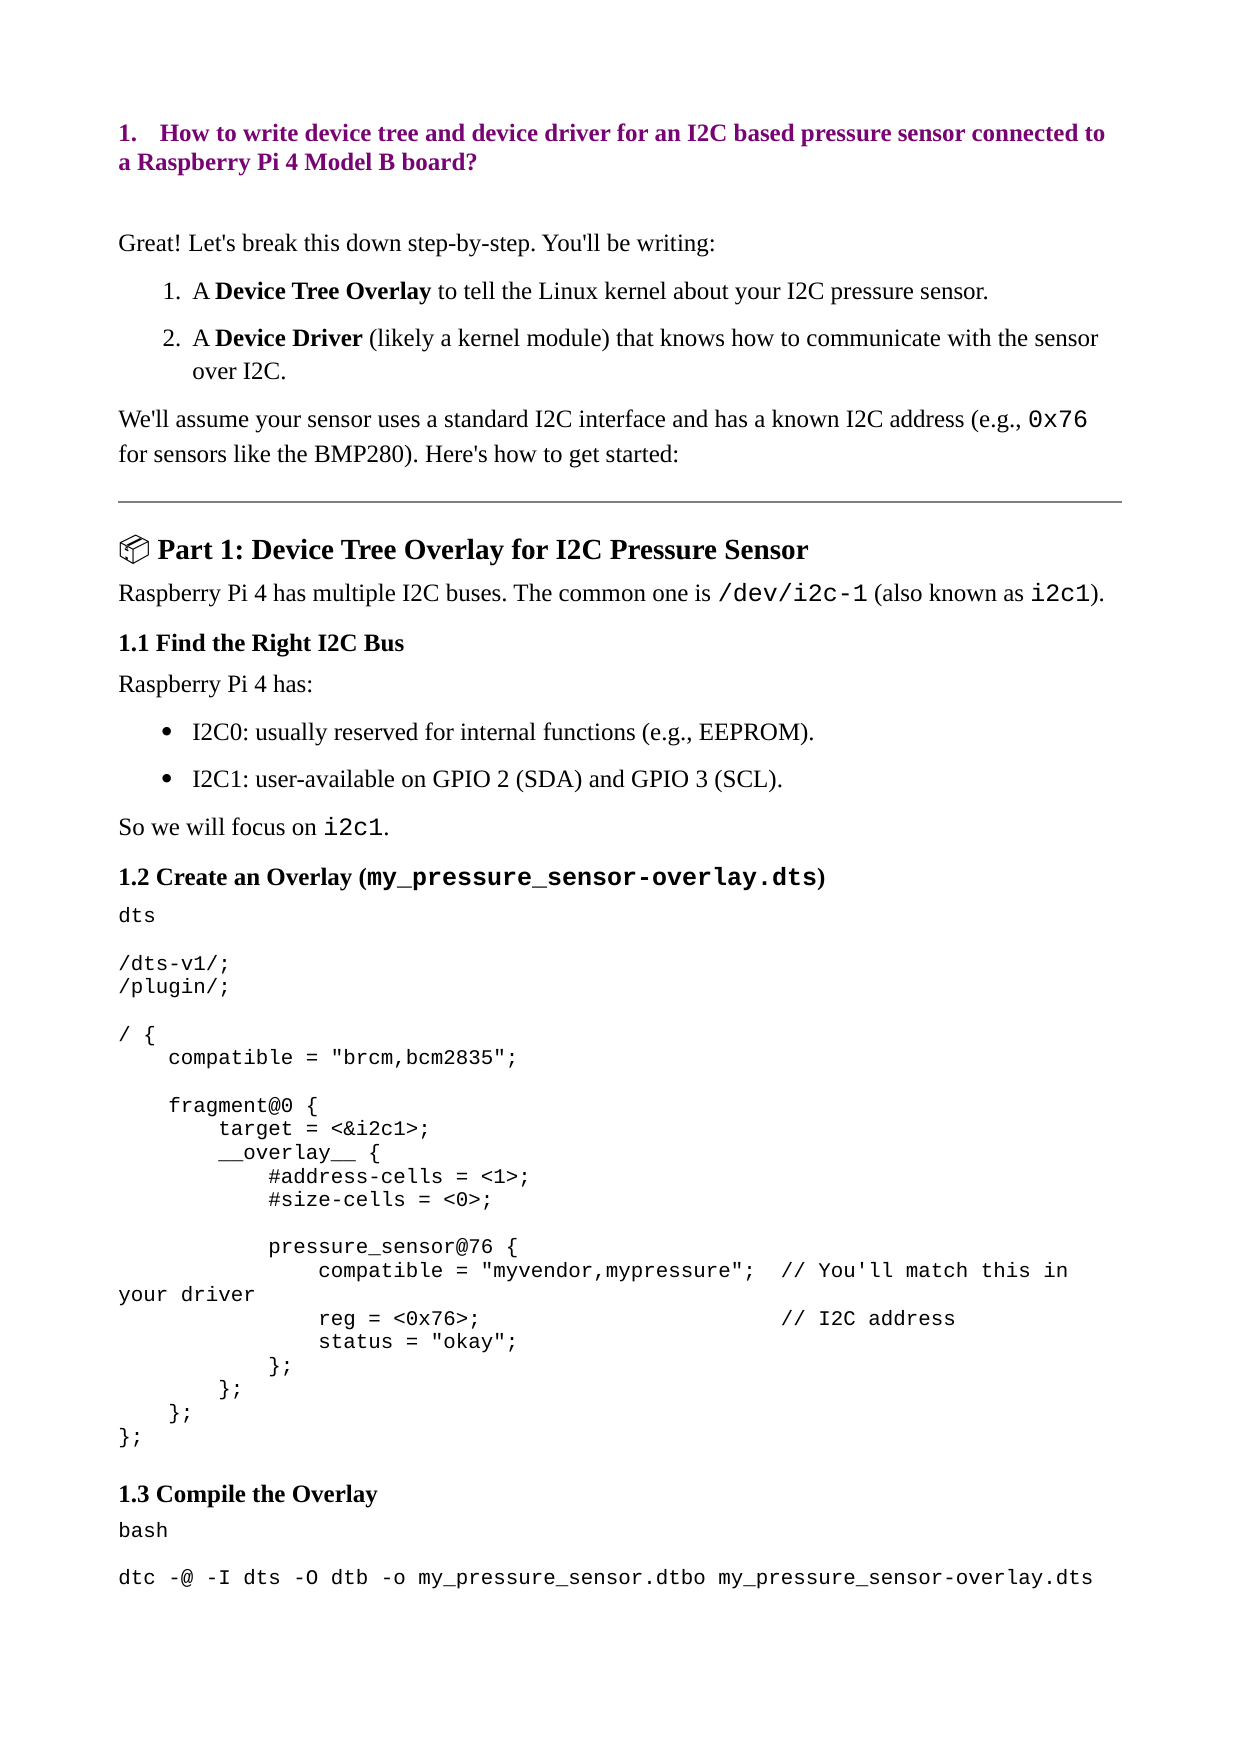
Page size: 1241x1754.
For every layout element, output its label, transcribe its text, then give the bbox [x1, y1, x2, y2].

text compatible = "myvendor,mypressure"; // You'll match this in your driver [118, 1260, 1122, 1307]
text compatible = "brcm,bcm2835"; [118, 1047, 1122, 1071]
text target = <&i2c1>; [118, 1118, 1122, 1142]
text /plugin/; [118, 976, 1122, 1000]
list A Device Tree Overlay to tell the Linux kernel about your I2C pressure sensor. [162, 276, 1122, 304]
text Great! Let's break this down step-by-step. You'll be writing: [118, 228, 1122, 257]
text dtc -@ -I dts -O dtb -o my_pressure_sensor.dtbo my_pressure_sensor-overlay.dts [118, 1567, 1122, 1591]
subtitle 1.1 Find the Right I2C Bus [118, 628, 1122, 657]
text }; [118, 1426, 1122, 1449]
text Raspberry Pi 4 has multiple I2C buses. The common one is /dev/i2c-1 (also known as i2c1). [118, 578, 1122, 609]
text We'll assume your sensor uses a standard I2C interface and has a known I2C address (e.g., 0x76 for sensors like the BMP280). Here's how to get started: [118, 404, 1122, 468]
list I2C1: user-available on GPIO 2 (SDA) and GPIO 3 (SCL). [162, 764, 1122, 793]
text }; [118, 1402, 1122, 1426]
text bash [118, 1520, 1122, 1544]
text So we will focus on i2c1. [118, 812, 1122, 843]
list How to write device tree and device driver for an I2C based pressure sensor connected to a Raspberry Pi 4 Model B board? [118, 118, 1122, 176]
list I2C0: usually reserved for internal functions (e.g., EEPROM). [162, 717, 1122, 746]
text / { [118, 1024, 1122, 1047]
subtitle 1.3 Compile the Overlay [118, 1479, 1122, 1508]
text status = "okay"; [118, 1331, 1122, 1355]
subtitle 📦 Part 1: Device Tree Overlay for I2C Pressure Sensor [118, 532, 1122, 566]
text fragment@0 { [118, 1095, 1122, 1118]
text #address-cells = <1>; [118, 1166, 1122, 1189]
subtitle 1.2 Create an Overlay (my_pressure_sensor-overlay.dts) [118, 862, 1122, 893]
text pressure_sensor@76 { [118, 1237, 1122, 1260]
text reg = <0x76>; // I2C address [118, 1307, 1122, 1331]
text }; [118, 1378, 1122, 1402]
text }; [118, 1355, 1122, 1378]
text Raspberry Pi 4 has: [118, 669, 1122, 698]
list A Device Driver (likely a kernel module) that knows how to communicate with the sensor over I2C. [162, 323, 1122, 385]
text #size-cells = <0>; [118, 1189, 1122, 1213]
text dts [118, 906, 1122, 929]
text __overlay__ { [118, 1142, 1122, 1166]
text /dts-v1/; [118, 953, 1122, 976]
